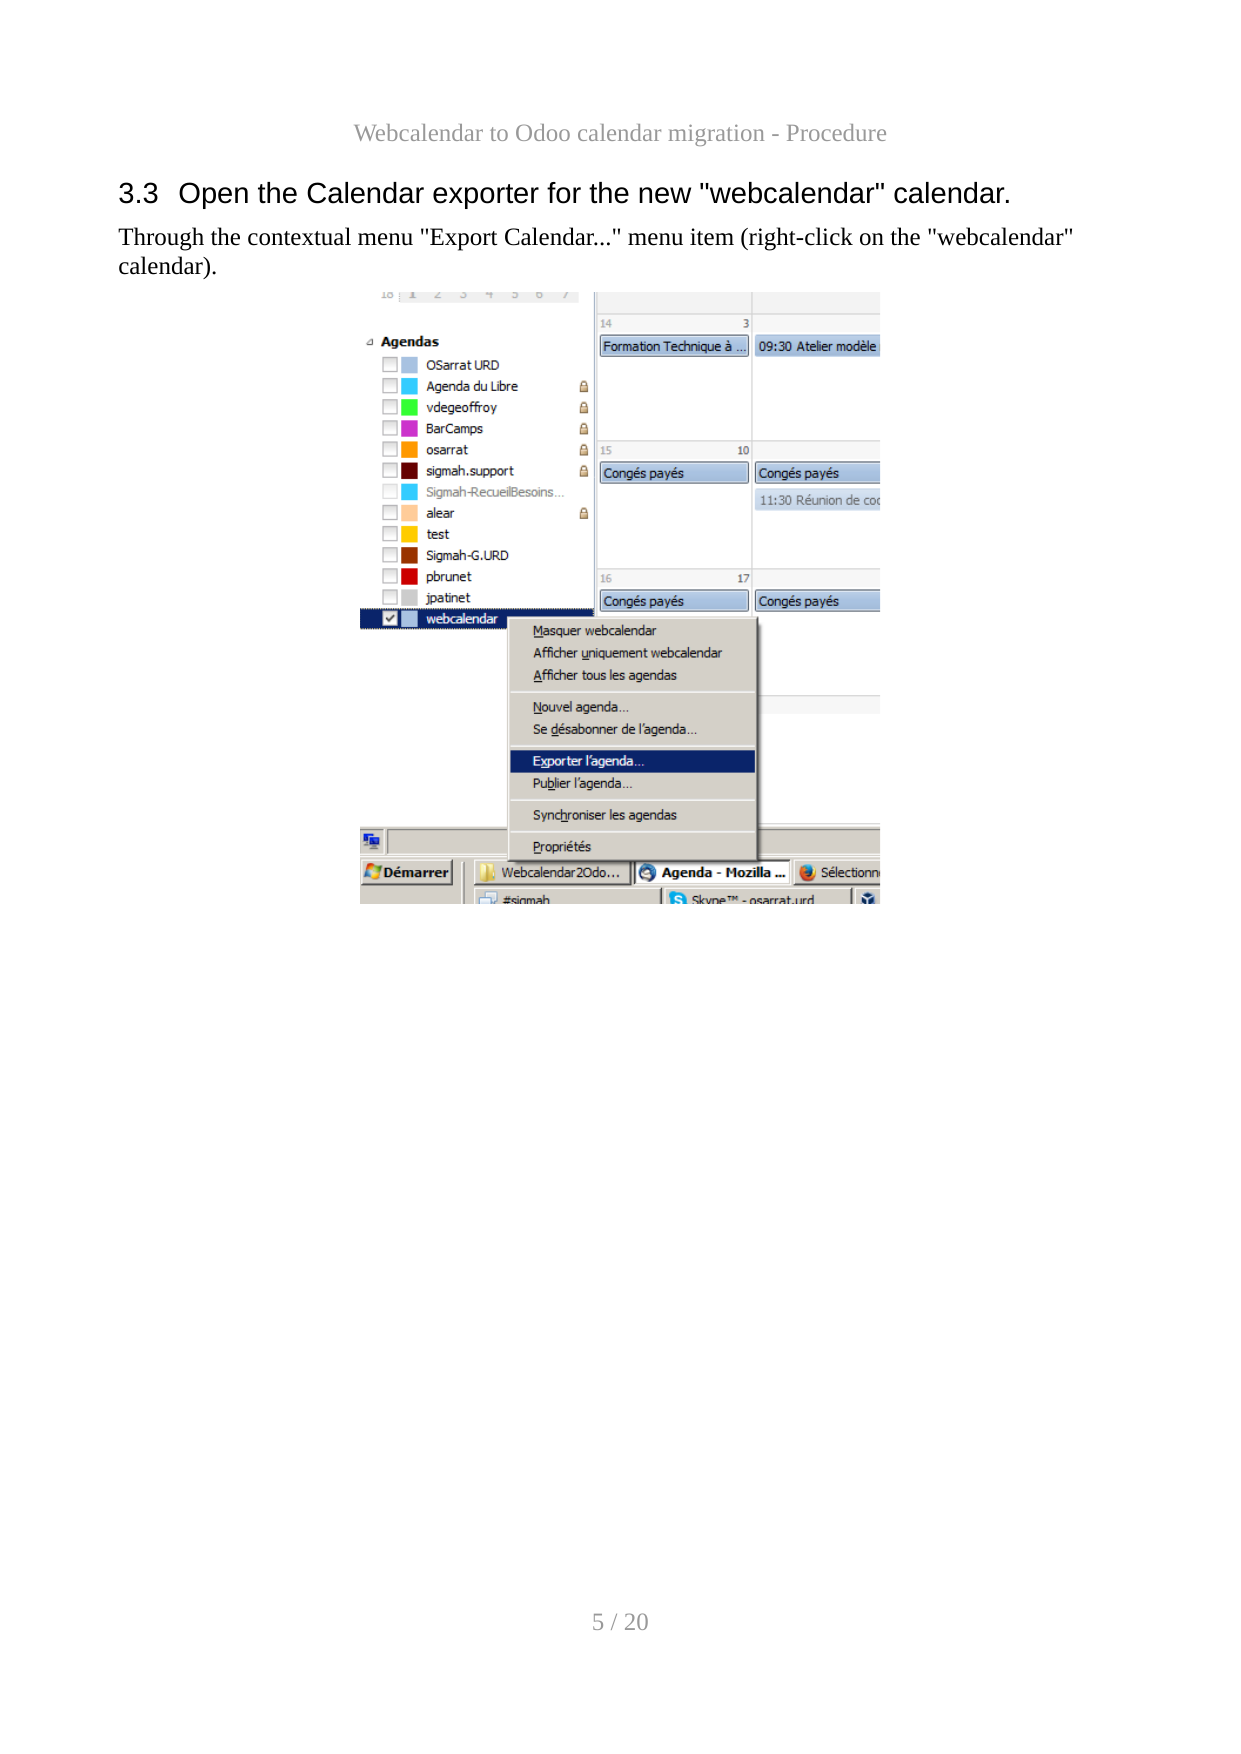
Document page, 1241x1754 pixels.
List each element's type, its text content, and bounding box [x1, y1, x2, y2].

text Through the contextual menu "Export Calendar..." menu item (right-click on the "webcalendar" calendar). [118, 222, 1122, 280]
subtitle Open the Calendar exporter for the new "webcalendar" calendar. [118, 176, 1122, 210]
